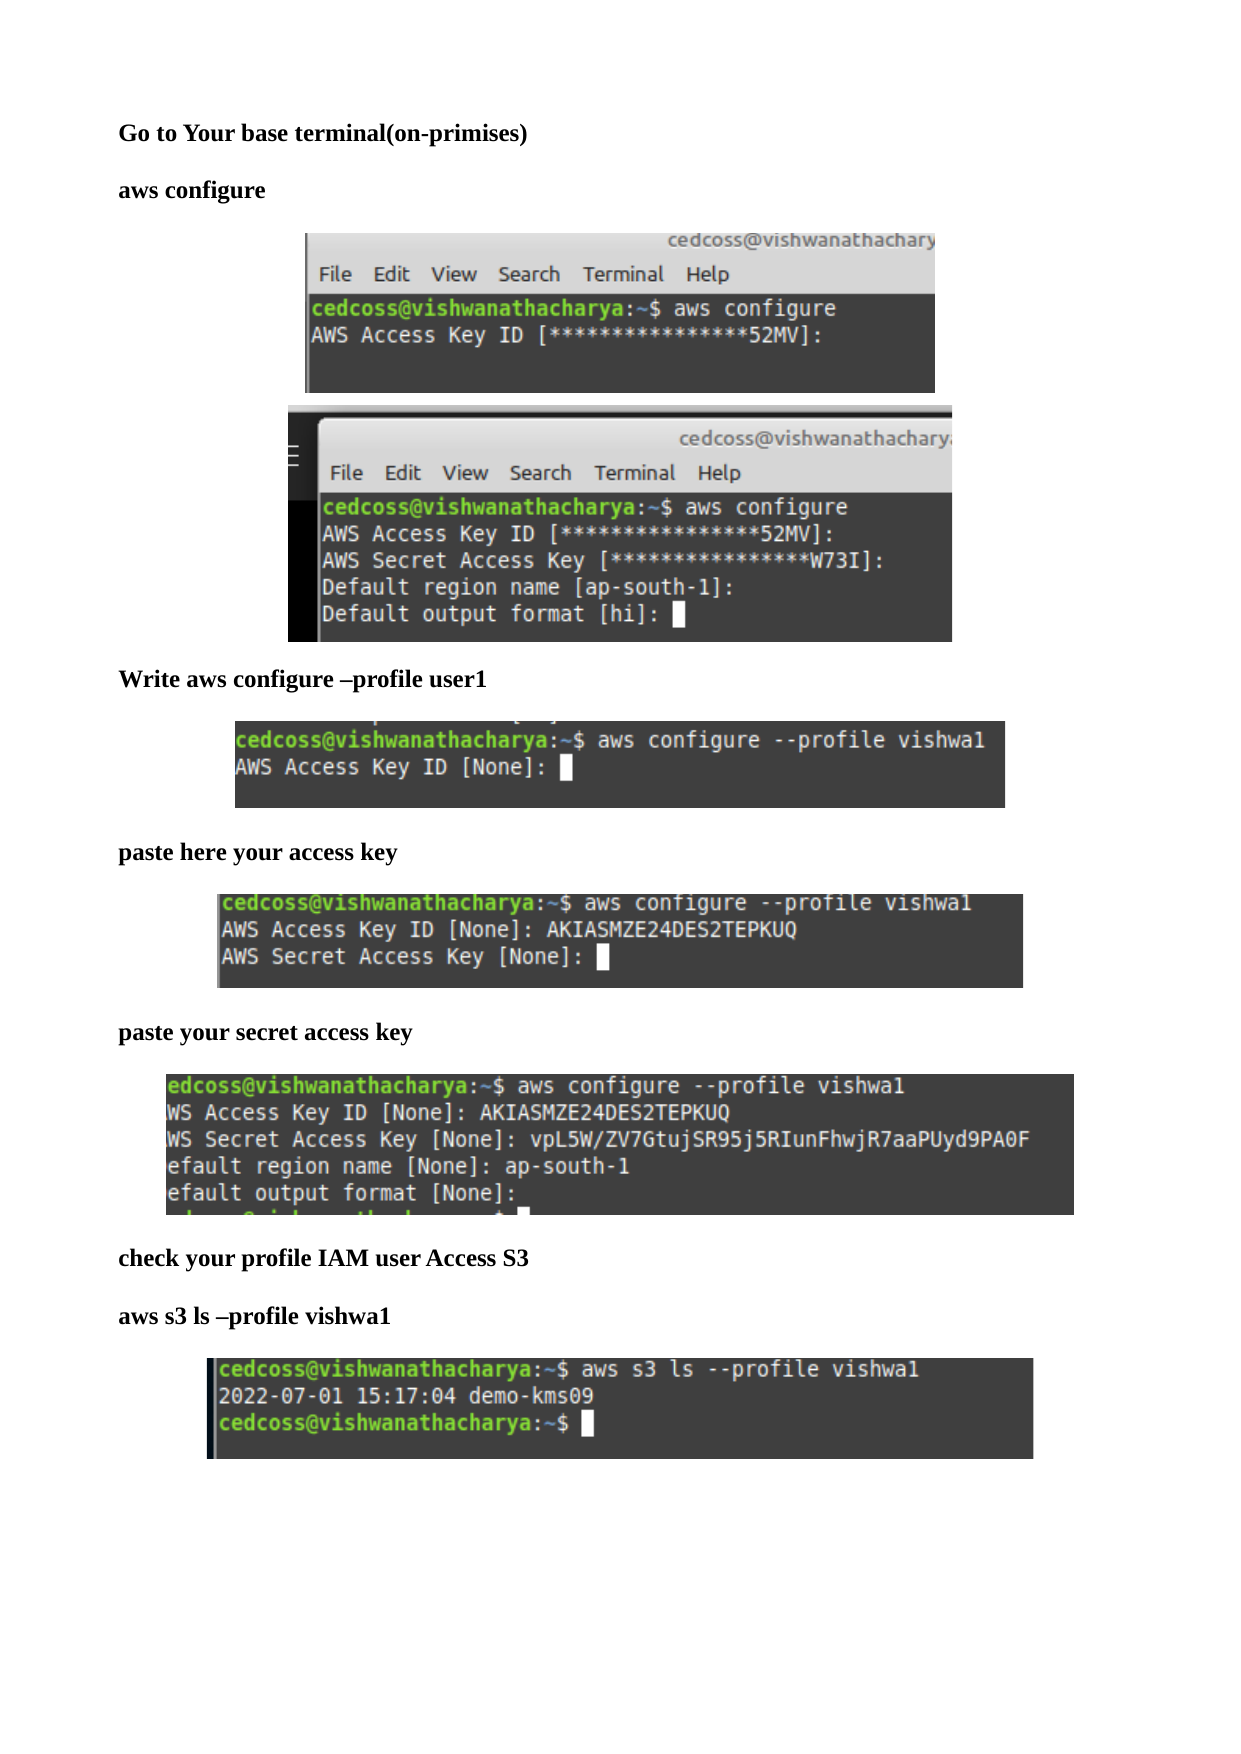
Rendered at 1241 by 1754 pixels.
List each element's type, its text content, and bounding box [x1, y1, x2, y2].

text paste your secret access key [118, 1017, 1122, 1045]
text check your profile IAM user Access S3 [118, 1243, 1122, 1272]
picture [206, 1358, 1034, 1459]
picture [305, 233, 935, 393]
picture [288, 405, 953, 642]
text aws s3 ls –profile vishwa1 [118, 1301, 1122, 1329]
text aws configure [118, 176, 1122, 204]
text paste here your access key [118, 837, 1122, 865]
text Write aws configure –profile user1 [118, 664, 1122, 693]
text Go to Your base terminal(on-primises) [118, 118, 1122, 147]
picture [235, 721, 1006, 808]
picture [217, 894, 1024, 988]
picture [166, 1074, 1074, 1215]
